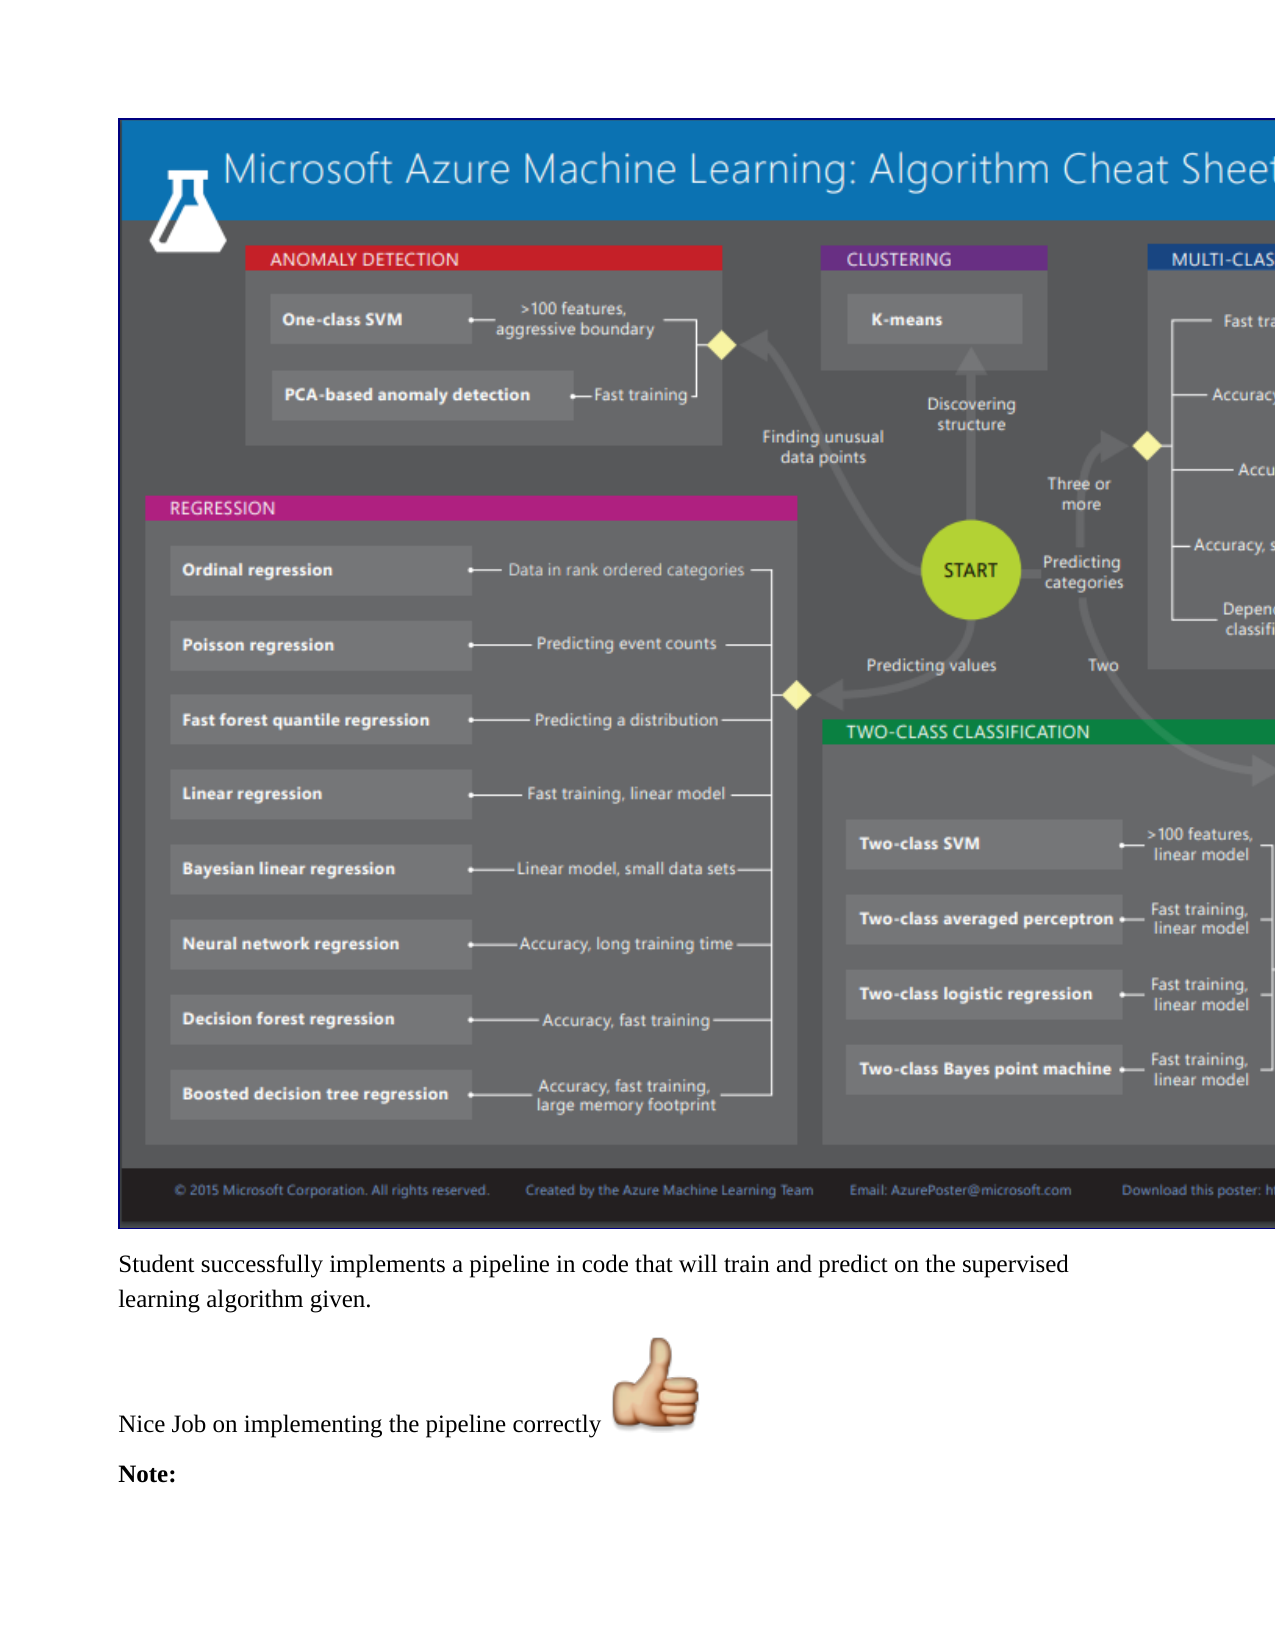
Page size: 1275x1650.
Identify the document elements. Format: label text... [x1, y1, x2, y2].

picture [120, 120, 1275, 1228]
text Student successfully implements a pipeline in code that will train and predict on the supervised learning algorithm given. [118, 1249, 1157, 1313]
text Nice Job on implementing the pipeline correctly [118, 1333, 1157, 1438]
picture [607, 1332, 708, 1433]
text Note: [118, 1459, 1157, 1487]
